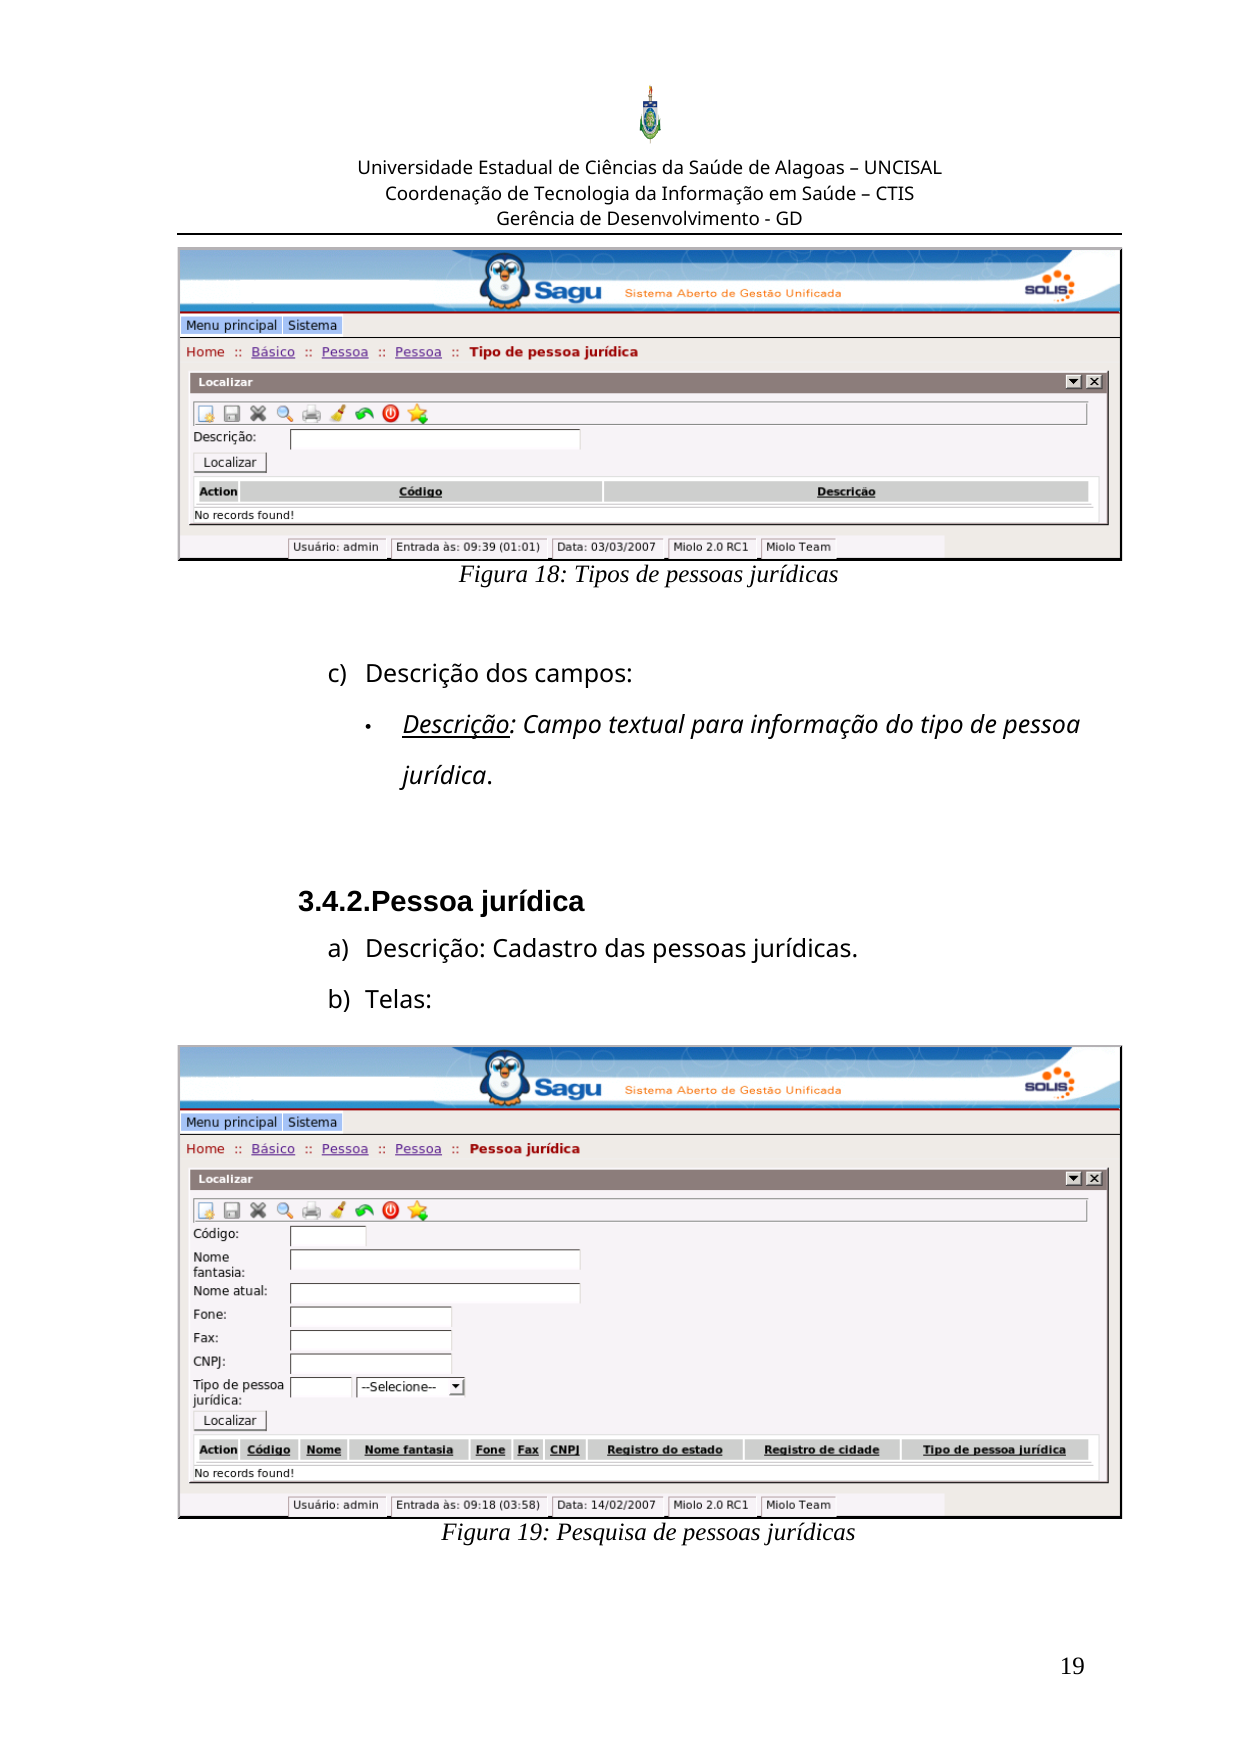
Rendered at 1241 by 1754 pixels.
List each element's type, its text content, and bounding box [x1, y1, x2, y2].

list Descrição: Cadastro das pessoas jurídicas. [327, 930, 1122, 964]
picture [177, 1045, 1123, 1519]
picture [177, 247, 1123, 561]
list Descrição: Campo textual para informação do tipo de pessoa jurídica. [365, 707, 1122, 792]
list Descrição dos campos: [327, 656, 1122, 690]
text Figura 19: Pesquisa de pessoas jurídicas [177, 1519, 1122, 1546]
list Telas: [327, 981, 1122, 1015]
text Figura 18: Tipos de pessoas jurídicas [177, 561, 1122, 588]
picture [638, 82, 662, 146]
subtitle Pessoa jurídica [290, 885, 1122, 918]
